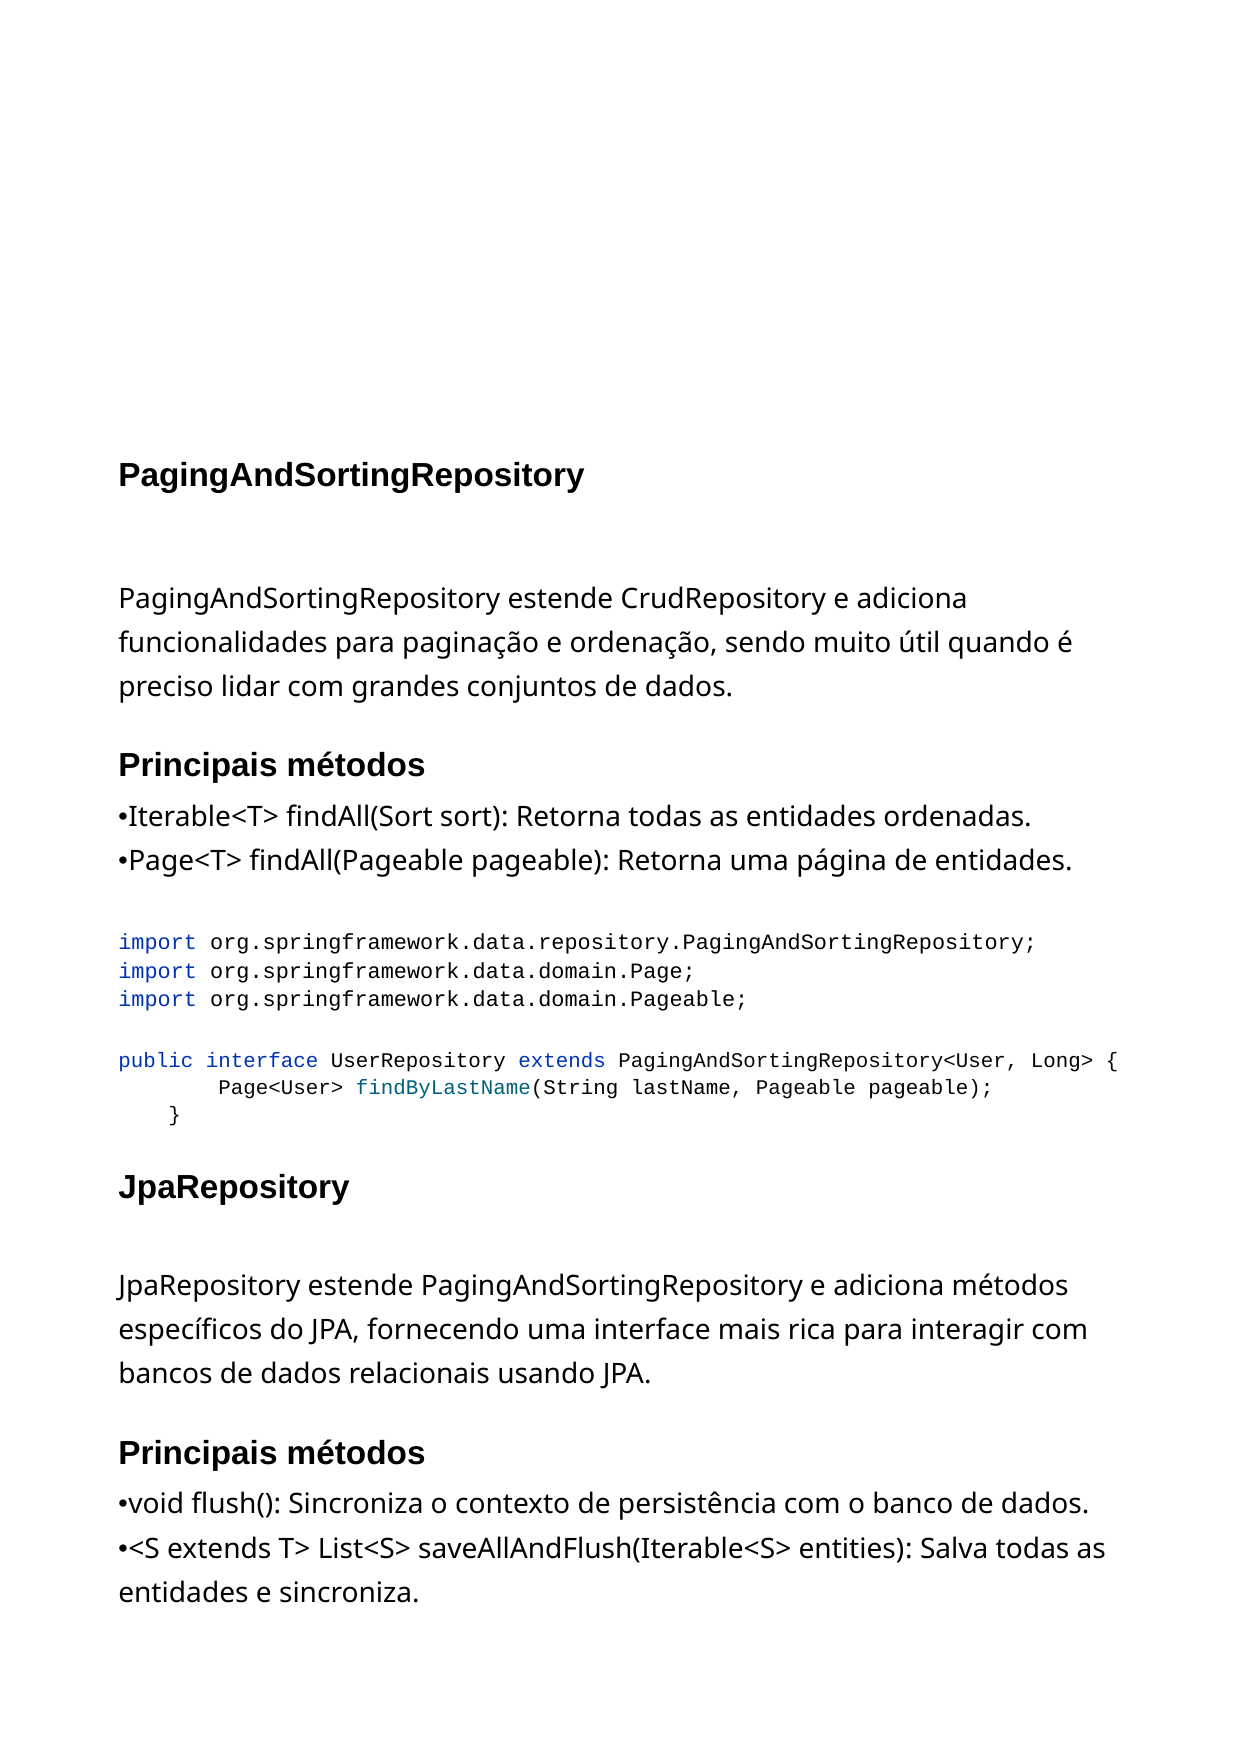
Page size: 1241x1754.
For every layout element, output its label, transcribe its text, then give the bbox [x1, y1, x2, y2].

text import org.springframework.data.repository.PagingAndSortingRepository; import org.springframework.data.domain.Page; import org.springframework.data.domain.Pageable; public interface UserRepository extends PagingAndSortingRepository<User, Long> { Page<User> findByLastName(String lastName, Pageable pageable); } [118, 899, 1122, 1128]
list <S extends T> List<S> saveAllAndFlush(Iterable<S> entities): Salva todas as entidades e sincroniza. [118, 1528, 1122, 1610]
list Page<T> findAll(Pageable pageable): Retorna uma página de entidades. [118, 841, 1122, 879]
subtitle Principais métodos [118, 746, 1122, 784]
subtitle PagingAndSortingRepository [118, 455, 1122, 494]
text JpaRepository estende PagingAndSortingRepository e adiciona métodos específicos do JPA, fornecendo uma interface mais rica para interagir com bancos de dados relacionais usando JPA. [118, 1265, 1122, 1392]
text PagingAndSortingRepository estende CrudRepository e adiciona funcionalidades para paginação e ordenação, sendo muito útil quando é preciso lidar com grandes conjuntos de dados. [118, 578, 1122, 704]
subtitle Principais métodos [118, 1433, 1122, 1471]
subtitle JpaRepository [118, 1167, 1122, 1205]
list Iterable<T> findAll(Sort sort): Retorna todas as entidades ordenadas. [118, 796, 1122, 835]
list void flush(): Sincroniza o contexto de persistência com o banco de dados. [118, 1484, 1122, 1522]
